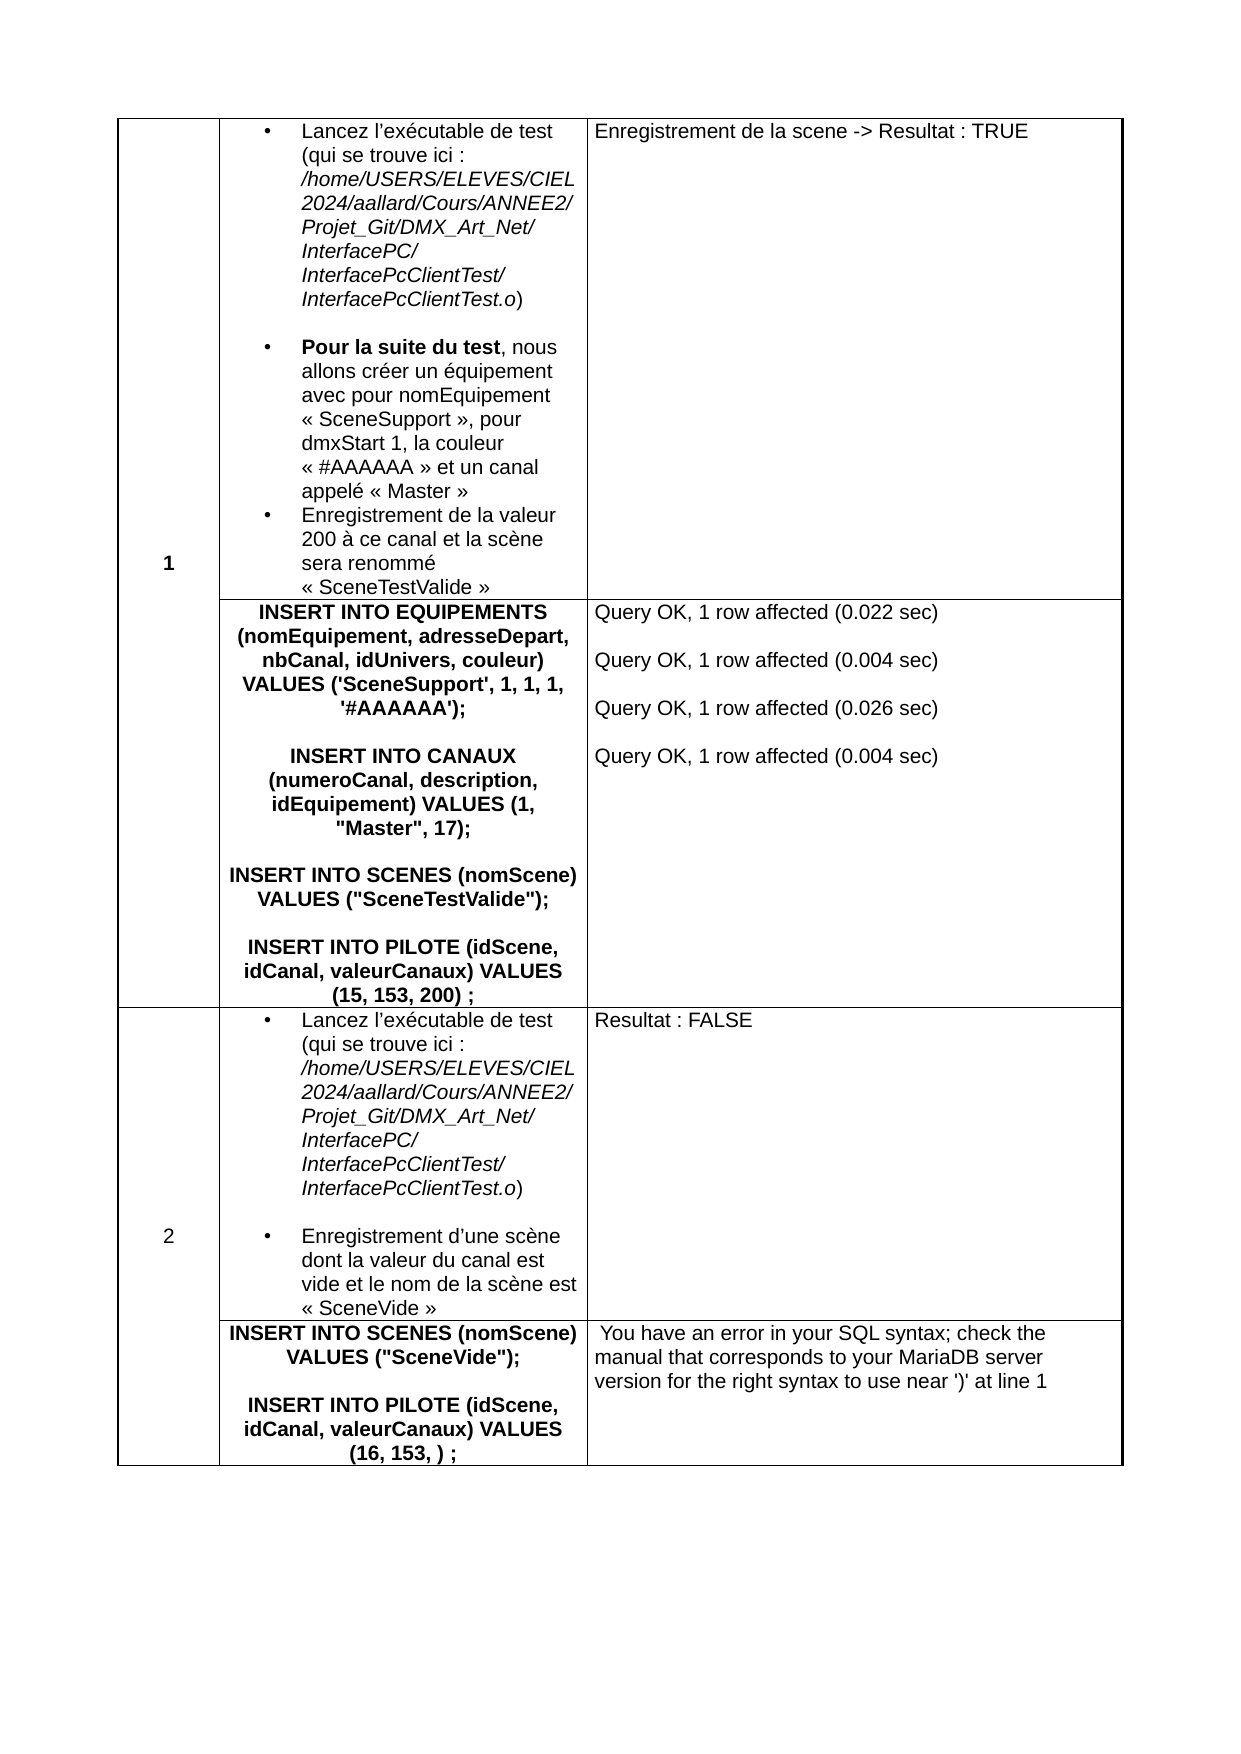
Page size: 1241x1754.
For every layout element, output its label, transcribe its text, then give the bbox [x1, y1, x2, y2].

table_cell Resultat : FALSE [588, 1008, 1121, 1320]
table_cell Lancez l’exécutable de test (qui se trouve ici : /home/USERS/ELEVES/CIEL2024/aallard/Cours/ANNEE2/Projet_Git/DMX_Art_Net/InterfacePC/InterfacePcClientTest/ InterfacePcClientTest.o) Enregistrement d’une scène dont la valeur du canal est vide et le nom de la scène est « SceneVide » [220, 1008, 587, 1320]
table_cell Lancez l’exécutable de test (qui se trouve ici : /home/USERS/ELEVES/CIEL2024/aallard/Cours/ANNEE2/Projet_Git/DMX_Art_Net/InterfacePC/InterfacePcClientTest/ InterfacePcClientTest.o) Pour la suite du test, nous allons créer un équipement avec pour nomEquipement « SceneSupport », pour dmxStart 1, la couleur « #AAAAAA » et un canal appelé « Master » Enregistrement de la valeur 200 à ce canal et la scène sera renommé « SceneTestValide » [220, 119, 587, 599]
table_cell You have an error in your SQL syntax; check the manual that corresponds to your MariaDB server version for the right syntax to use near ')' at line 1 [588, 1321, 1121, 1464]
table_cell 2 [119, 1008, 219, 1464]
table_cell INSERT INTO SCENES (nomScene) VALUES ("SceneVide"); INSERT INTO PILOTE (idScene, idCanal, valeurCanaux) VALUES (16, 153, ) ; [220, 1321, 587, 1464]
table_cell 1 [119, 119, 219, 1007]
table_cell Enregistrement de la scene -> Resultat : TRUE [588, 119, 1121, 599]
table_cell Query OK, 1 row affected (0.022 sec) Query OK, 1 row affected (0.004 sec) Query OK, 1 row affected (0.026 sec) Query OK, 1 row affected (0.004 sec) [588, 600, 1121, 1007]
table_cell INSERT INTO EQUIPEMENTS (nomEquipement, adresseDepart, nbCanal, idUnivers, couleur) VALUES ('SceneSupport', 1, 1, 1, '#AAAAAA'); INSERT INTO CANAUX (numeroCanal, description, idEquipement) VALUES (1, "Master", 17); INSERT INTO SCENES (nomScene) VALUES ("SceneTestValide"); INSERT INTO PILOTE (idScene, idCanal, valeurCanaux) VALUES (15, 153, 200) ; [220, 600, 587, 1007]
